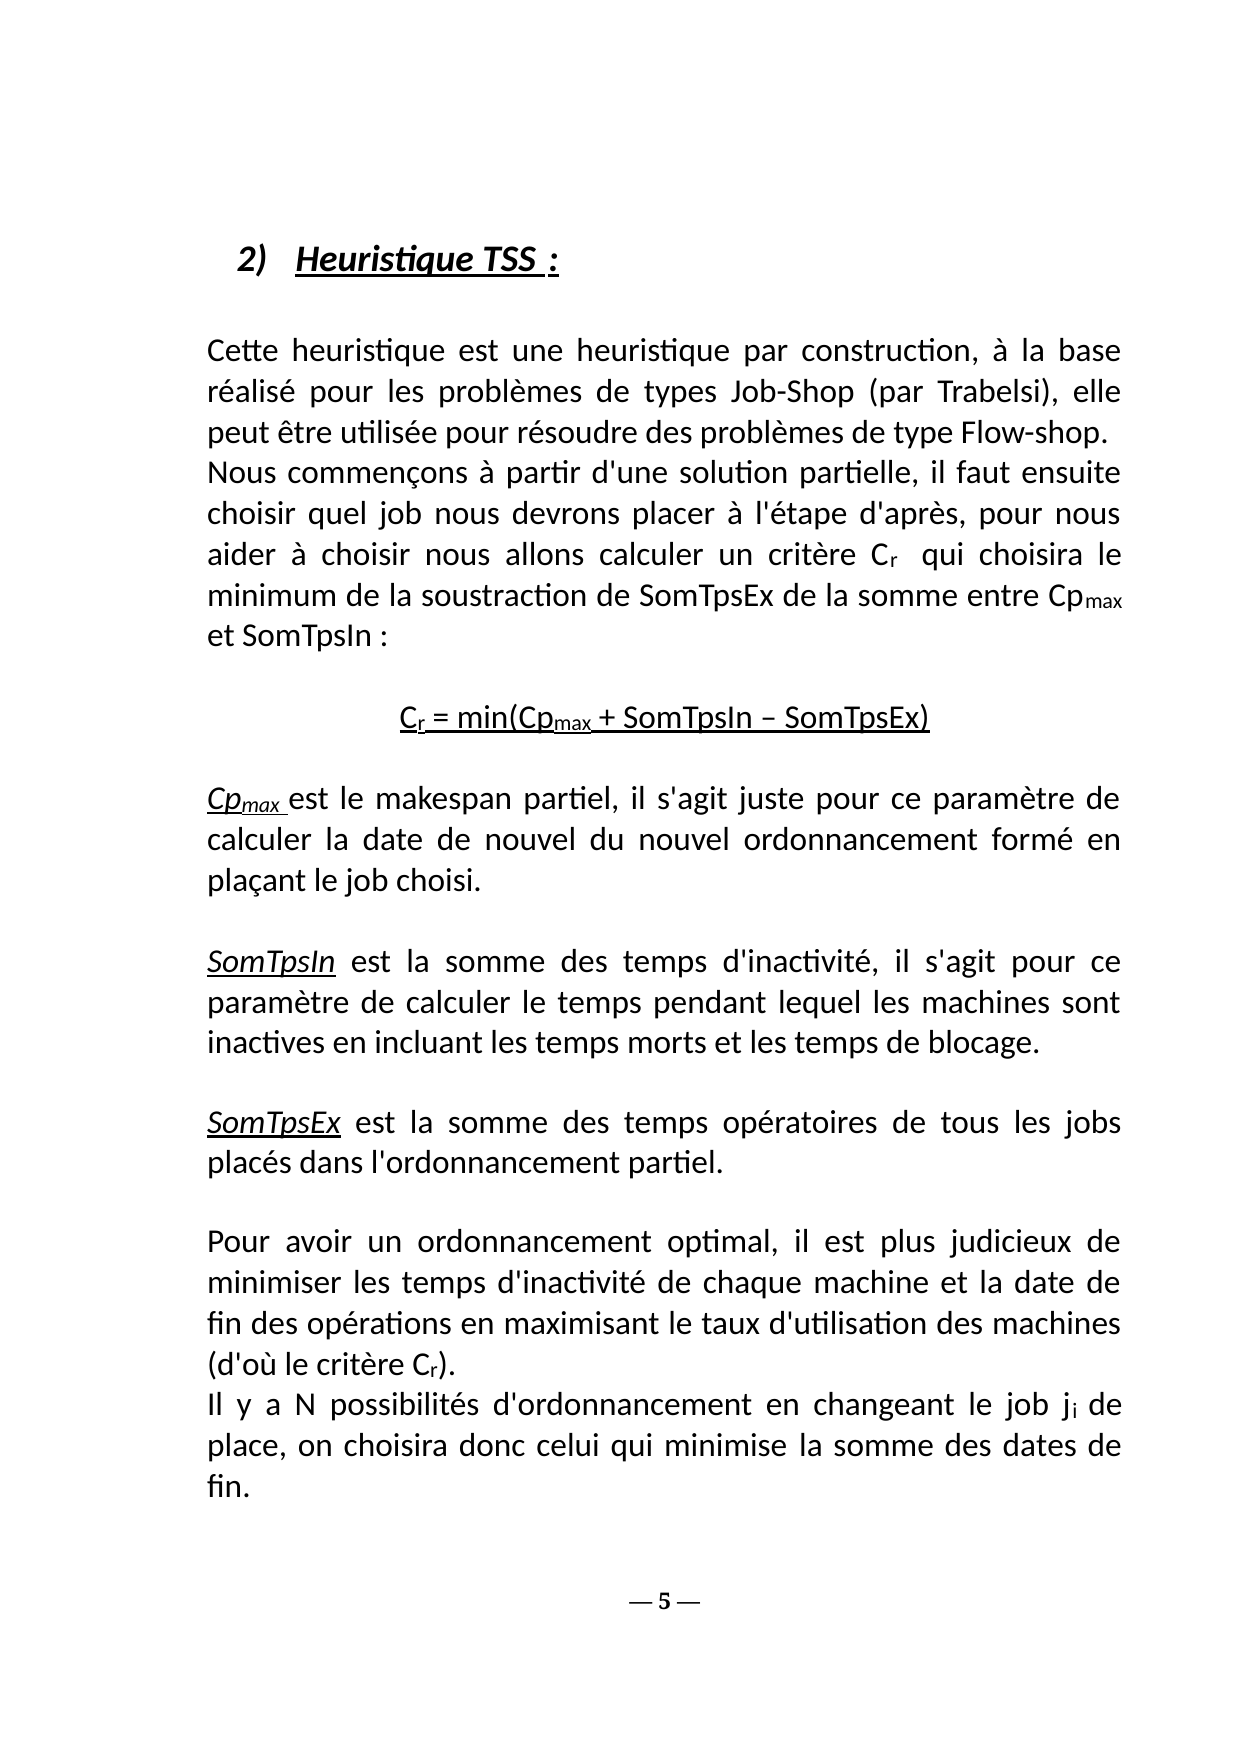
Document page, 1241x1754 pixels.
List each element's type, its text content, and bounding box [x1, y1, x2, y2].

text Il y a N possibilités d'ordonnancement en changeant le job ji de place, on choisira donc celui qui minimise la somme des dates de fin. [207, 1383, 1122, 1506]
text Cette heuristique est une heuristique par construction, à la base réalisé pour les problèmes de types Job-Shop (par Trabelsi), elle peut être utilisée pour résoudre des problèmes de type Flow-shop. [207, 329, 1122, 451]
text 2) Heuristique TSS : [236, 242, 1122, 279]
text Pour avoir un ordonnancement optimal, il est plus judicieux de minimiser les temps d'inactivité de chaque machine et la date de fin des opérations en maximisant le taux d'utilisation des machines (d'où le critère Cr). [207, 1220, 1122, 1383]
text SomTpsEx est la somme des temps opératoires de tous les jobs placés dans l'ordonnancement partiel. [207, 1101, 1122, 1182]
text Nous commençons à partir d'une solution partielle, il faut ensuite choisir quel job nous devrons placer à l'étape d'après, pour nous aider à choisir nous allons calculer un critère Cr qui choisira le minimum de la soustraction de SomTpsEx de la somme entre Cpmax et SomTpsIn : [207, 451, 1122, 655]
text SomTpsIn est la somme des temps d'inactivité, il s'agit pour ce paramètre de calculer le temps pendant lequel les machines sont inactives en incluant les temps morts et les temps de blocage. [207, 940, 1122, 1062]
text Cr = min(Cpmax + SomTpsIn – SomTpsEx) [207, 696, 1122, 736]
text Cpmax est le makespan partiel, il s'agit juste pour ce paramètre de calculer la date de nouvel du nouvel ordonnancement formé en plaçant le job choisi. [207, 777, 1122, 899]
